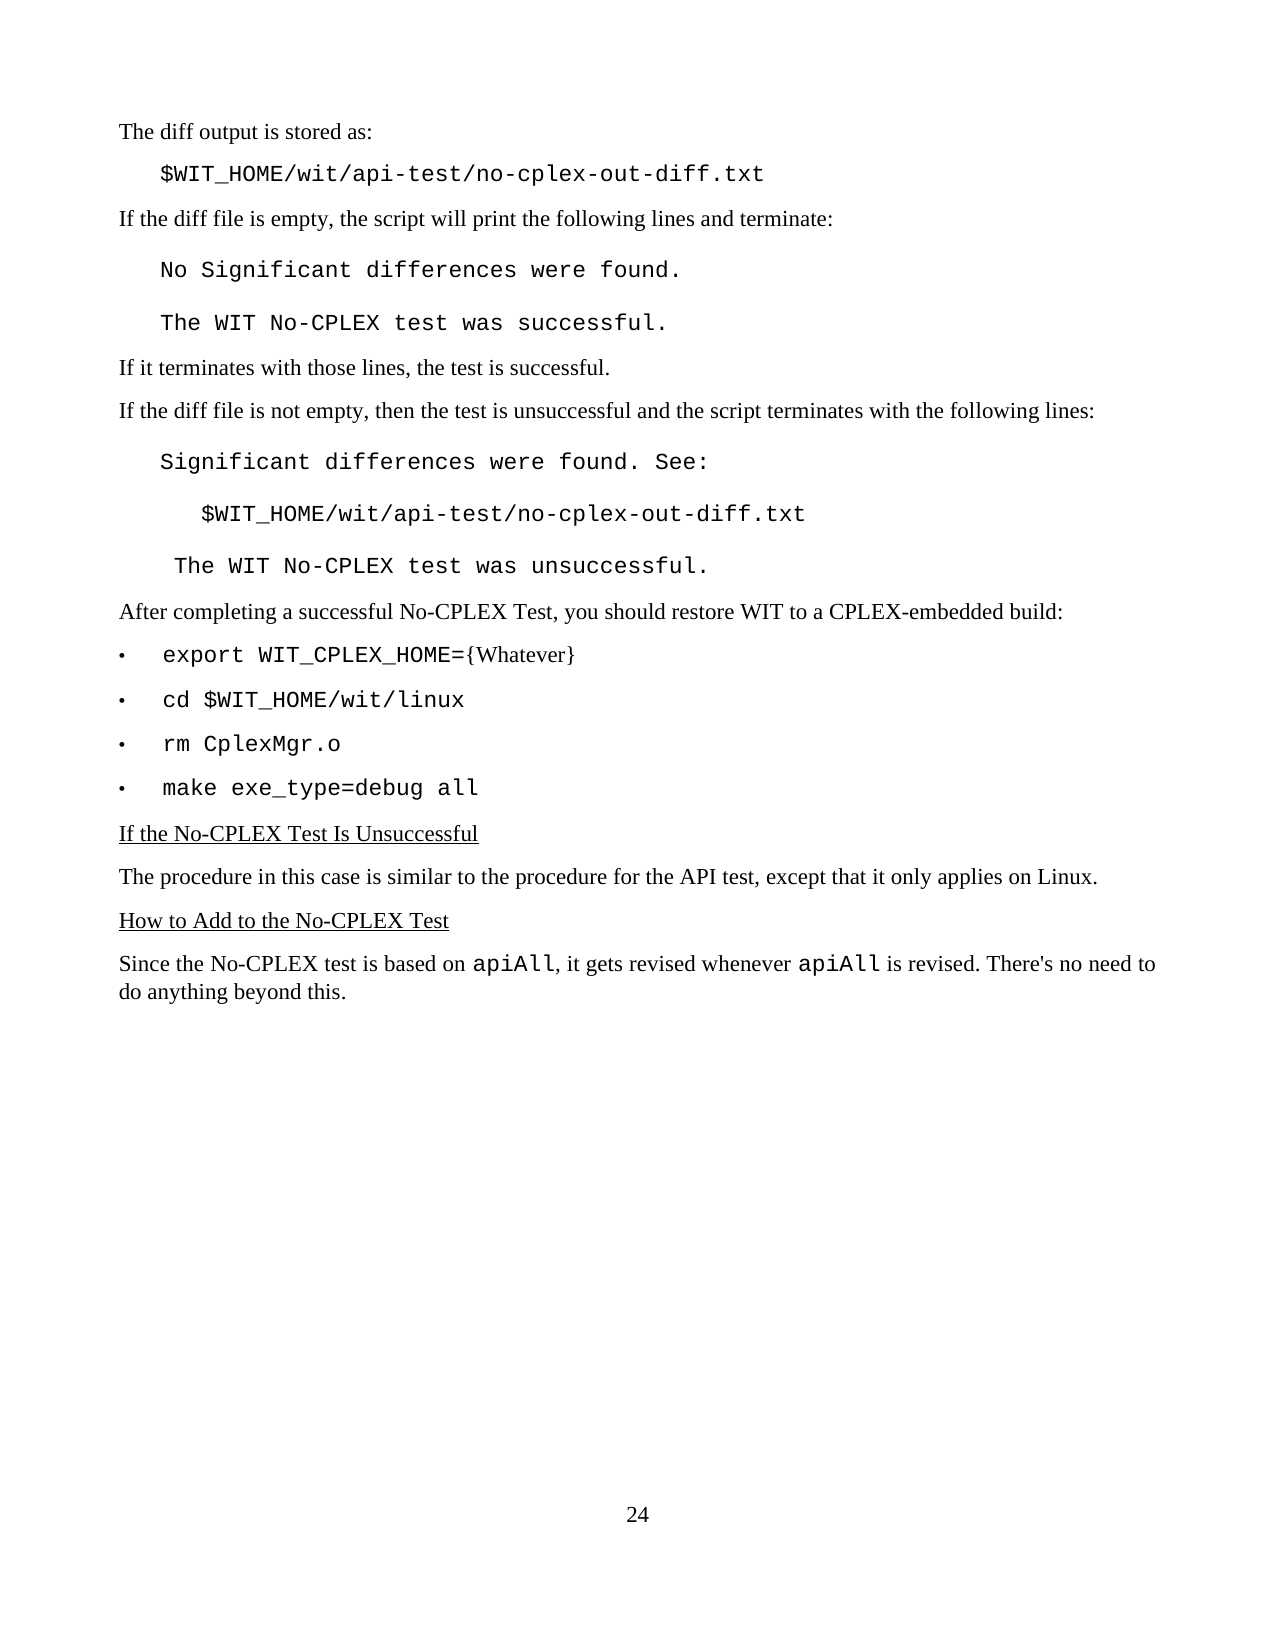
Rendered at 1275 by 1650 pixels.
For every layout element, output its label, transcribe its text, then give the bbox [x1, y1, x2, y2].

list rm CplexMgr.o [118, 732, 1156, 758]
text How to Add to the No-CPLEX Test [118, 908, 1156, 933]
list export WIT_CPLEX_HOME={Whatever} [118, 642, 1156, 670]
text Significant differences were found. See: [118, 450, 1156, 476]
list make exe_type=debug all [118, 776, 1156, 803]
text The WIT No-CPLEX test was successful. [118, 311, 1156, 337]
list cd $WIT_HOME/wit/linux [118, 688, 1156, 714]
text $WIT_HOME/wit/api-test/no-cplex-out-diff.txt [118, 502, 1156, 528]
text Since the No-CPLEX test is based on apiAll, it gets revised whenever apiAll is revised. There's no need to do anything beyond this. [118, 951, 1156, 1004]
text The WIT No-CPLEX test was unsuccessful. [118, 554, 1156, 581]
text If the diff file is not empty, then the test is unsuccessful and the script terminates with the following lines: [118, 398, 1156, 424]
text The procedure in this case is similar to the procedure for the API test, except that it only applies on Linux. [118, 864, 1156, 890]
text The diff output is stored as: [118, 118, 1156, 144]
text $WIT_HOME/wit/api-test/no-cplex-out-diff.txt [118, 162, 1156, 188]
text If the diff file is empty, the script will print the following lines and terminate: [118, 206, 1156, 232]
text If it terminates with those lines, the test is successful. [118, 355, 1156, 380]
text No Significant differences were found. [118, 258, 1156, 284]
text After completing a successful No-CPLEX Test, you should restore WIT to a CPLEX-embedded build: [118, 599, 1156, 624]
text If the No-CPLEX Test Is Unsuccessful [118, 821, 1156, 846]
